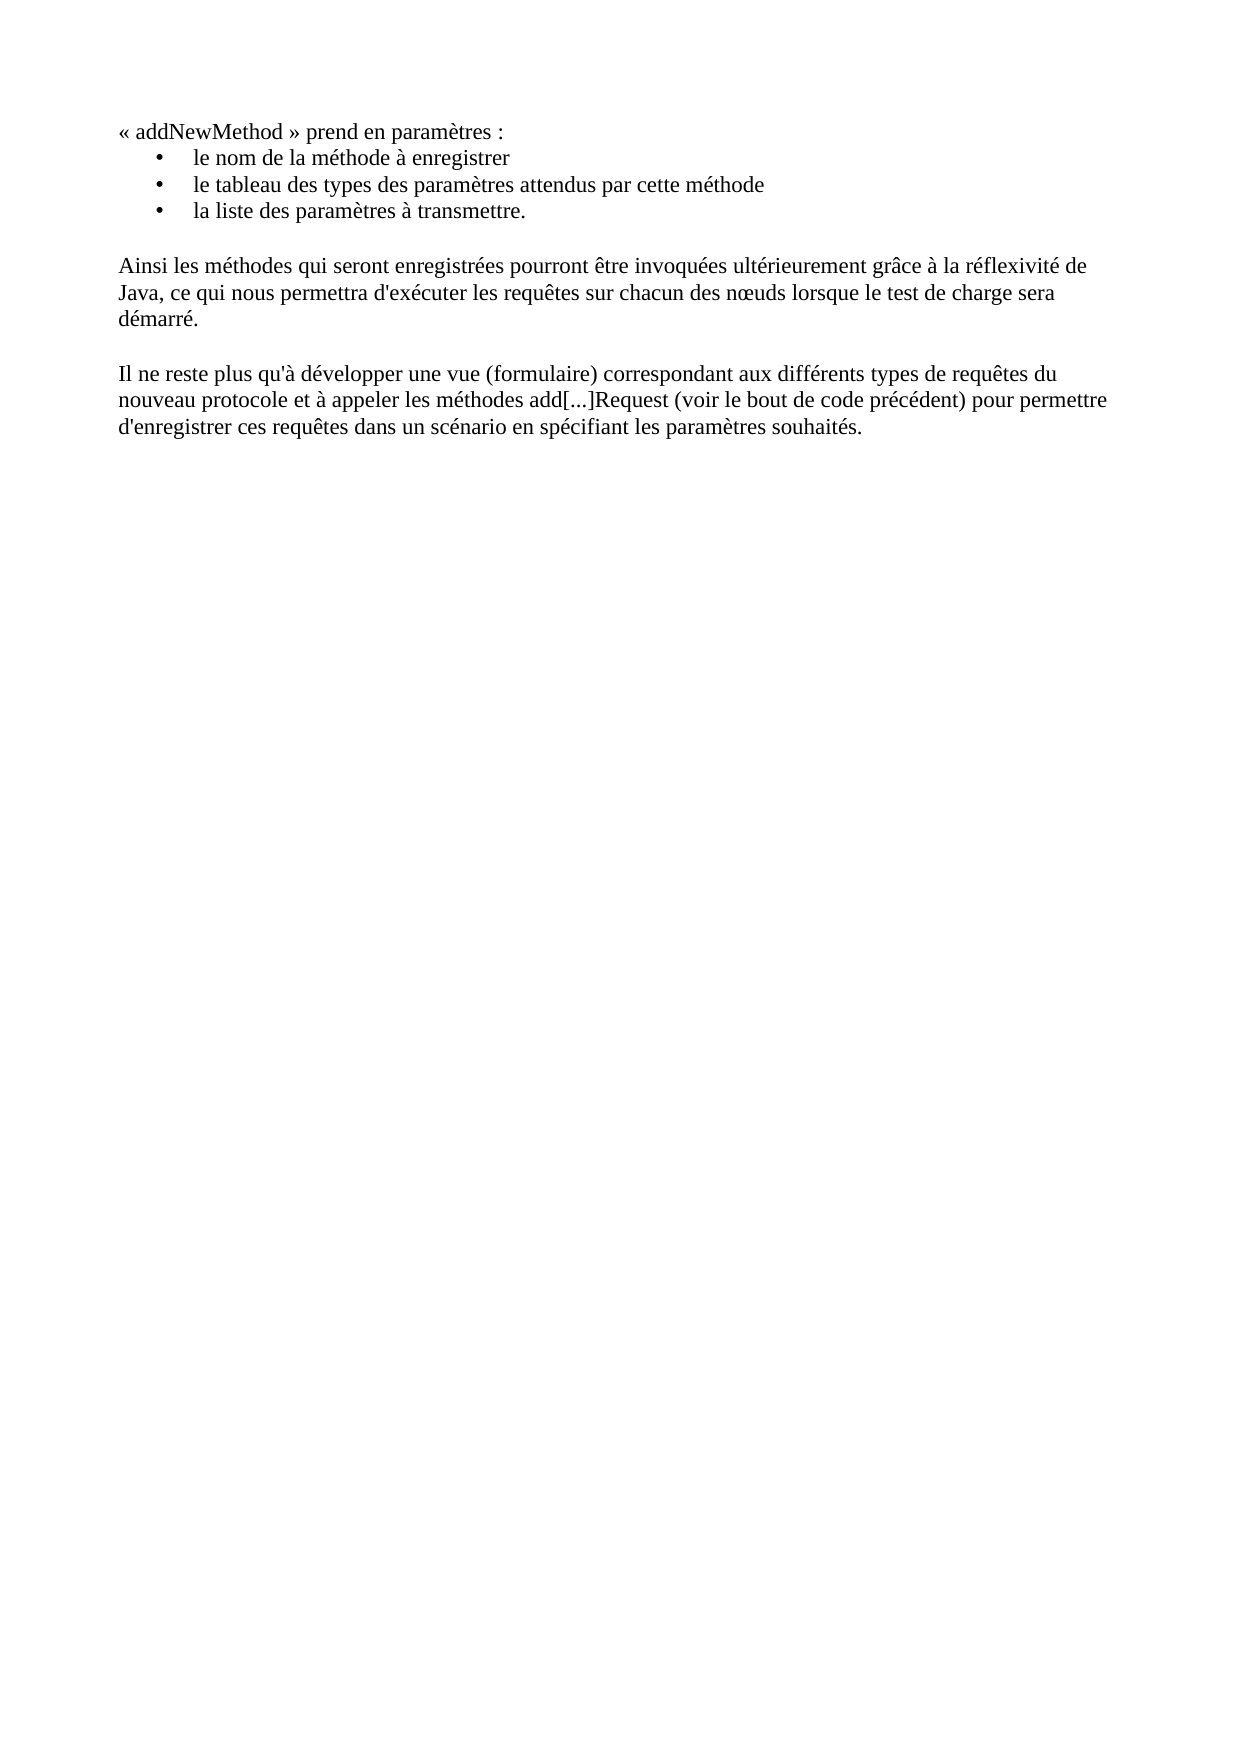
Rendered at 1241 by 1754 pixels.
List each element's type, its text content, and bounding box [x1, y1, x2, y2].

text Il ne reste plus qu'à développer une vue (formulaire) correspondant aux différents types de requêtes du nouveau protocole et à appeler les méthodes add[...]Request (voir le bout de code précédent) pour permettre d'enregistrer ces requêtes dans un scénario en spécifiant les paramètres souhaités. [118, 360, 1122, 439]
list le tableau des types des paramètres attendus par cette méthode [156, 171, 1122, 197]
text « addNewMethod » prend en paramètres : [118, 118, 1122, 144]
text Ainsi les méthodes qui seront enregistrées pourront être invoquées ultérieurement grâce à la réflexivité de Java, ce qui nous permettra d'exécuter les requêtes sur chacun des nœuds lorsque le test de charge sera démarré. [118, 252, 1122, 331]
list la liste des paramètres à transmettre. [156, 197, 1122, 223]
list le nom de la méthode à enregistrer [156, 144, 1122, 171]
